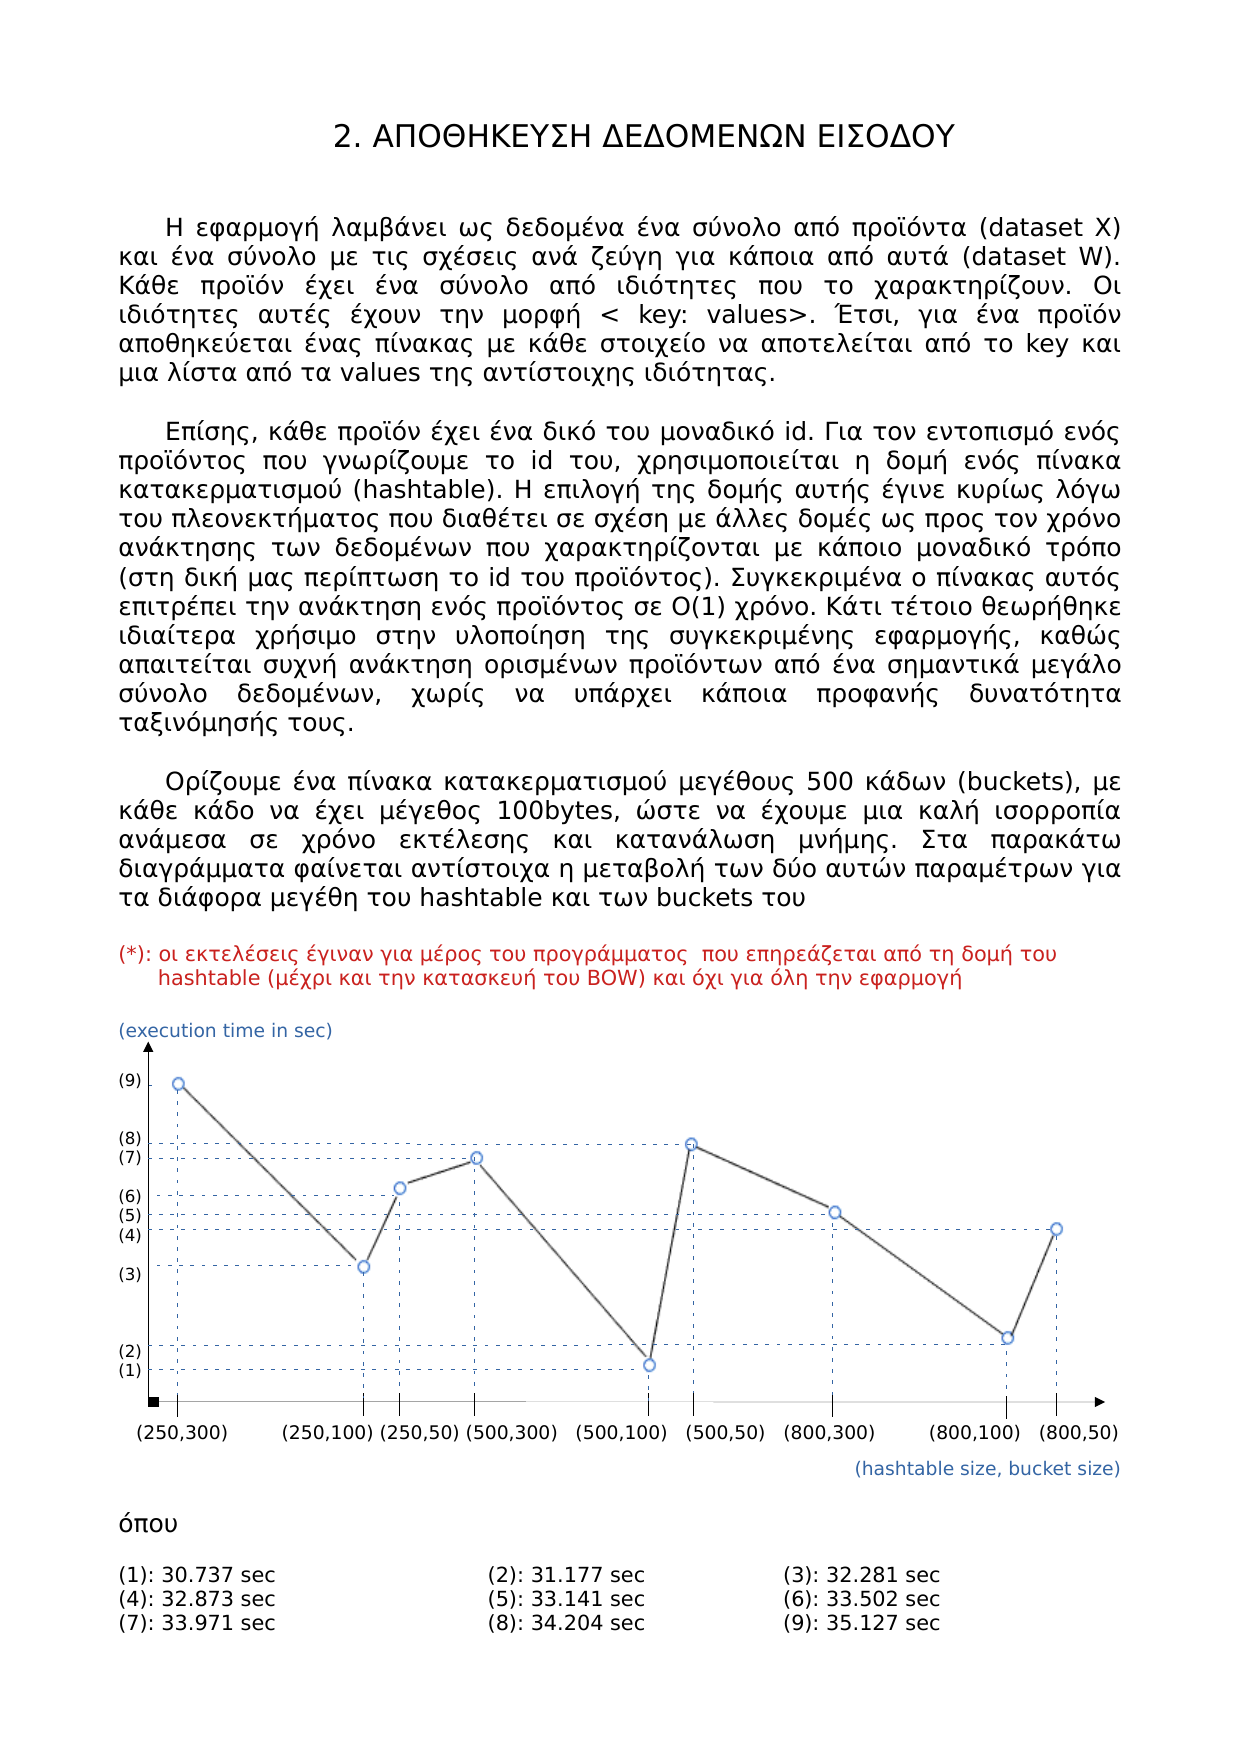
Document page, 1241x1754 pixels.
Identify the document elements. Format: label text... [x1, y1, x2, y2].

text [149, 1071, 157, 1090]
text [1084, 1187, 1123, 1206]
text hashtable (μέχρι και την κατασκευή του BOW) και όχι για όλη την εφαρμογή [118, 966, 1123, 991]
text (1) [118, 1361, 148, 1381]
text (hashtable size, bucket size) [118, 1458, 1123, 1480]
text [1084, 1264, 1123, 1284]
text (3) [118, 1264, 148, 1284]
text [1084, 1071, 1123, 1090]
text (4) [118, 1226, 148, 1245]
text [1084, 1129, 1123, 1148]
text [149, 1129, 157, 1148]
text (1): 30.737 sec (2): 31.177 sec (3): 32.281 sec [118, 1563, 1123, 1587]
text όπου [118, 1509, 1123, 1539]
text (execution time in sec) [118, 1020, 1123, 1042]
text [1084, 1342, 1123, 1361]
text (*): οι εκτελέσεις έγιναν για μέρος του προγράμματος που επηρεάζεται από τη δομή του [118, 942, 1123, 966]
text (250,300) (250,100) (250,50) (500,300) (500,100) (500,50) (800,300) (800,100) (800,50) [118, 1422, 1123, 1444]
text (8) [118, 1129, 148, 1148]
text [149, 1187, 157, 1206]
text Ορίζουμε ένα πίνακα κατακερματισμού μεγέθους 500 κάδων (buckets), με κάθε κάδο να έχει μέγεθος 100bytes, ώστε να έχουμε μια καλή ισορροπία ανάμεσα σε χρόνο εκτέλεσης και κατανάλωση μνήμης. Στα παρακάτω διαγράμματα φαίνεται αντίστοιχα η μεταβολή των δύο αυτών παραμέτρων για τα διάφορα μεγέθη του hashtable και των buckets του [118, 767, 1123, 913]
text [149, 1206, 157, 1226]
text [1084, 1361, 1123, 1381]
text (5) [118, 1206, 148, 1226]
text [149, 1148, 157, 1168]
text (9) [118, 1071, 148, 1090]
text Η εφαρμογή λαμβάνει ως δεδομένα ένα σύνολο από προϊόντα (dataset X) και ένα σύνολο με τις σχέσεις ανά ζεύγη για κάποια από αυτά (dataset W). Κάθε προϊόν έχει ένα σύνολο από ιδιότητες που το χαρακτηρίζουν. Οι ιδιότητες αυτές έχουν την μορφή < key: values>. Έτσι, για ένα προϊόν αποθηκεύεται ένας πίνακας με κάθε στοιχείο να αποτελείται από το key και μια λίστα από τα values της αντίστοιχης ιδιότητας. [118, 213, 1123, 388]
text [149, 1361, 157, 1381]
text [1084, 1148, 1123, 1168]
text (6) [118, 1187, 148, 1206]
text [149, 1264, 157, 1284]
text (7) [118, 1148, 148, 1168]
text 2. ΑΠΟΘΗΚΕΥΣΗ ΔΕΔΟΜΕΝΩΝ ΕΙΣΟΔΟΥ [118, 118, 1123, 154]
text [149, 1342, 157, 1361]
picture [157, 1041, 1084, 1401]
text [1084, 1226, 1123, 1245]
text Επίσης, κάθε προϊόν έχει ένα δικό του μοναδικό id. Για τον εντοπισμό ενός προϊόντος που γνωρίζουμε το id του, χρησιμοποιείται η δομή ενός πίνακα κατακερματισμού (hashtable). Η επιλογή της δομής αυτής έγινε κυρίως λόγω του πλεονεκτήματος που διαθέτει σε σχέση με άλλες δομές ως προς τον χρόνο ανάκτησης των δεδομένων που χαρακτηρίζονται με κάποιο μοναδικό τρόπο (στη δική μας περίπτωση το id του προϊόντος). Συγκεκριμένα ο πίνακας αυτός επιτρέπει την ανάκτηση ενός προϊόντος σε Ο(1) χρόνο. Κάτι τέτοιο θεωρήθηκε ιδιαίτερα χρήσιμο στην υλοποίηση της συγκεκριμένης εφαρμογής, καθώς απαιτείται συχνή ανάκτηση ορισμένων προϊόντων από ένα σημαντικά μεγάλο σύνολο δεδομένων, χωρίς να υπάρχει κάποια προφανής δυνατότητα ταξινόμησής τους. [118, 417, 1123, 738]
text [1084, 1206, 1123, 1226]
text (7): 33.971 sec (8): 34.204 sec (9): 35.127 sec [118, 1611, 1123, 1636]
text [149, 1226, 157, 1245]
text (2) [118, 1342, 148, 1361]
text (4): 32.873 sec (5): 33.141 sec (6): 33.502 sec [118, 1587, 1123, 1611]
